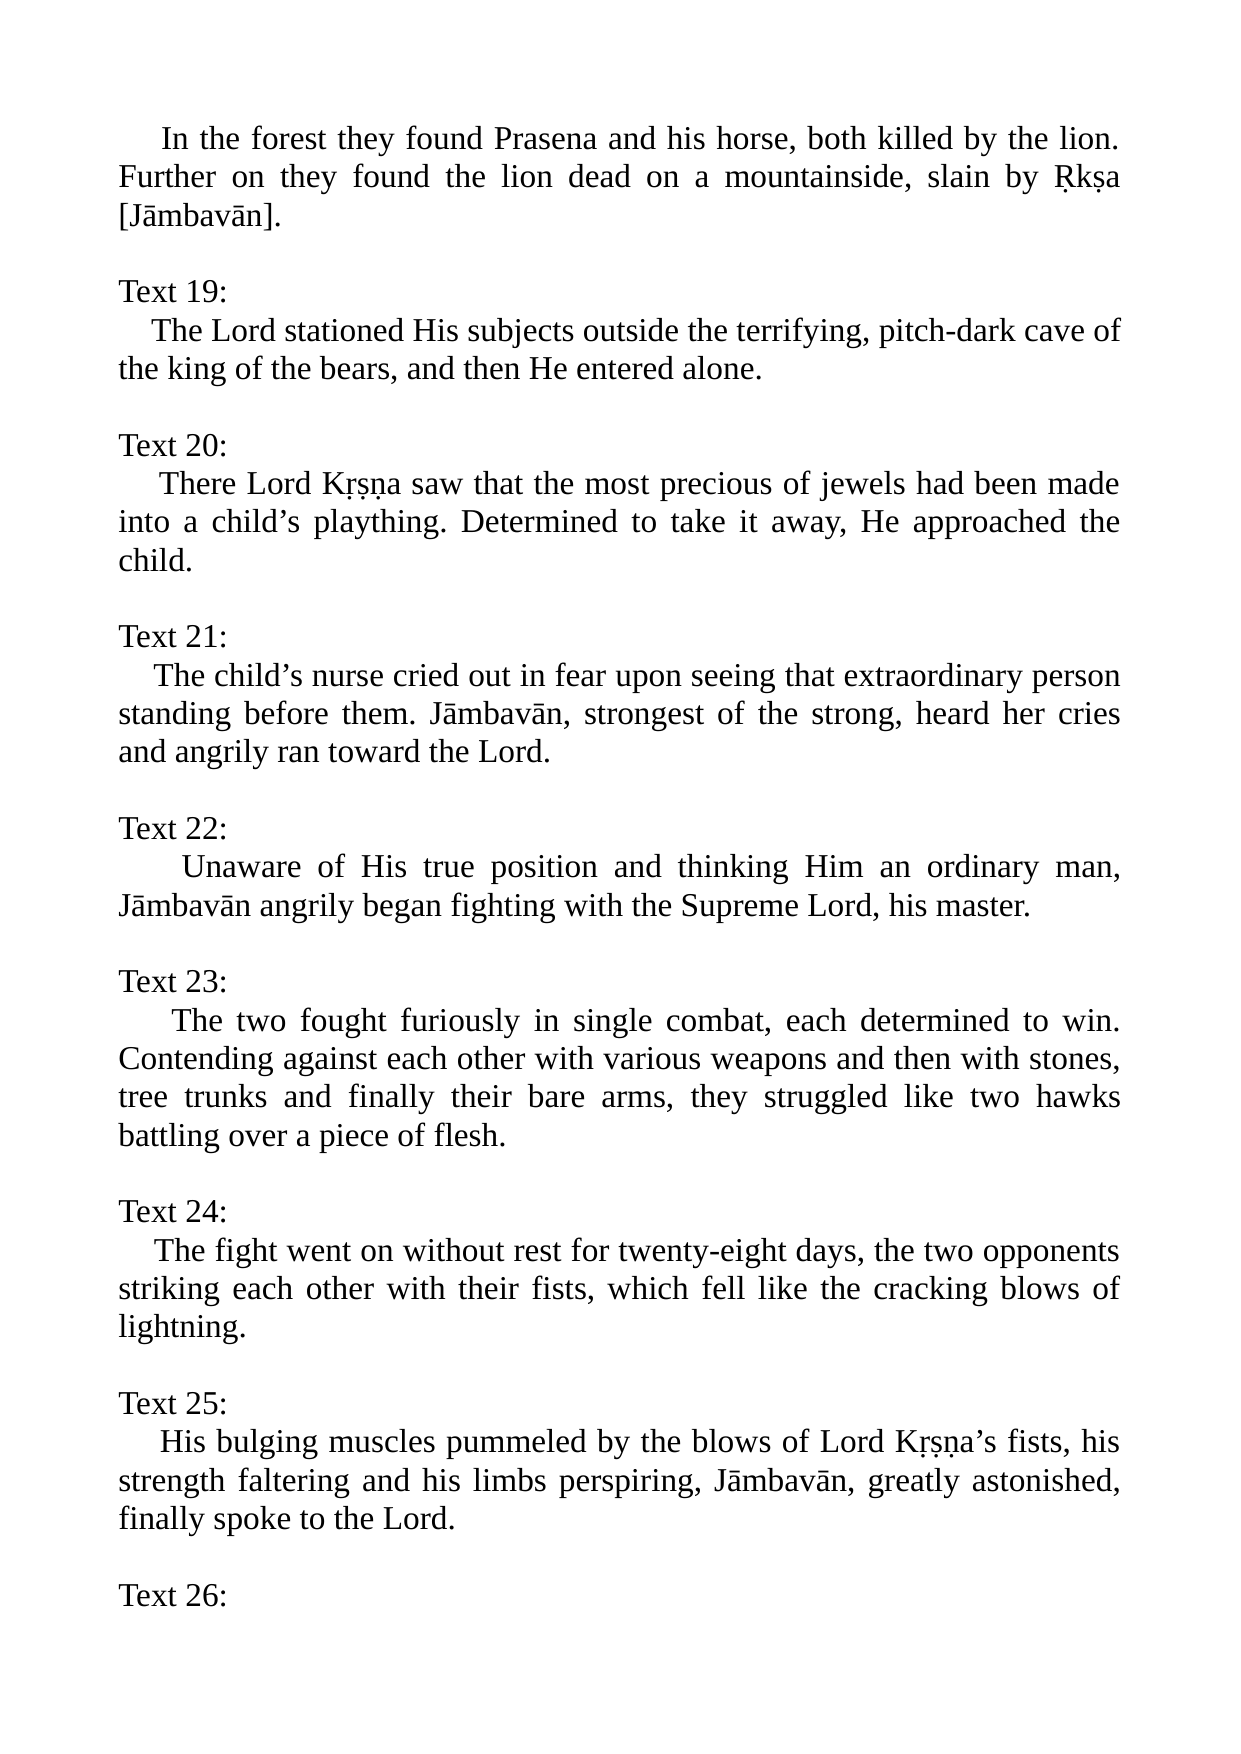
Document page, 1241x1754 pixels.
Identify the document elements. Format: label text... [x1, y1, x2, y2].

text There Lord Kṛṣṇa saw that the most precious of jewels had been made into a child’s plaything. Determined to take it away, He approached the child. [118, 463, 1122, 578]
text Unaware of His true position and thinking Him an ordinary man, Jāmbavān angrily began fighting with the Supreme Lord, his master. [118, 846, 1122, 923]
text The Lord stationed His subjects outside the terrifying, pitch-dark cave of the king of the bears, and then He entered alone. [118, 310, 1122, 386]
text Text 21: [118, 616, 1122, 655]
text Text 26: [118, 1575, 1122, 1613]
text Text 22: [118, 808, 1122, 846]
text His bulging muscles pummeled by the blows of Lord Kṛṣṇa’s fists, his strength faltering and his limbs perspiring, Jāmbavān, greatly astonished, finally spoke to the Lord. [118, 1421, 1122, 1536]
text In the forest they found Prasena and his horse, both killed by the lion. Further on they found the lion dead on a mountainside, slain by Ṛkṣa [Jāmbavān]. [118, 118, 1122, 233]
text Text 20: [118, 425, 1122, 463]
text The child’s nurse cried out in fear upon seeing that extraordinary person standing before them. Jāmbavān, strongest of the strong, heard her cries and angrily ran toward the Lord. [118, 655, 1122, 770]
text Text 25: [118, 1383, 1122, 1421]
text Text 23: [118, 961, 1122, 1000]
text Text 24: [118, 1191, 1122, 1230]
text The fight went on without rest for twenty-eight days, the two opponents striking each other with their fists, which fell like the cracking blows of lightning. [118, 1230, 1122, 1345]
text Text 19: [118, 271, 1122, 310]
text The two fought furiously in single combat, each determined to win. Contending against each other with various weapons and then with stones, tree trunks and finally their bare arms, they struggled like two hawks battling over a piece of flesh. [118, 1000, 1122, 1153]
